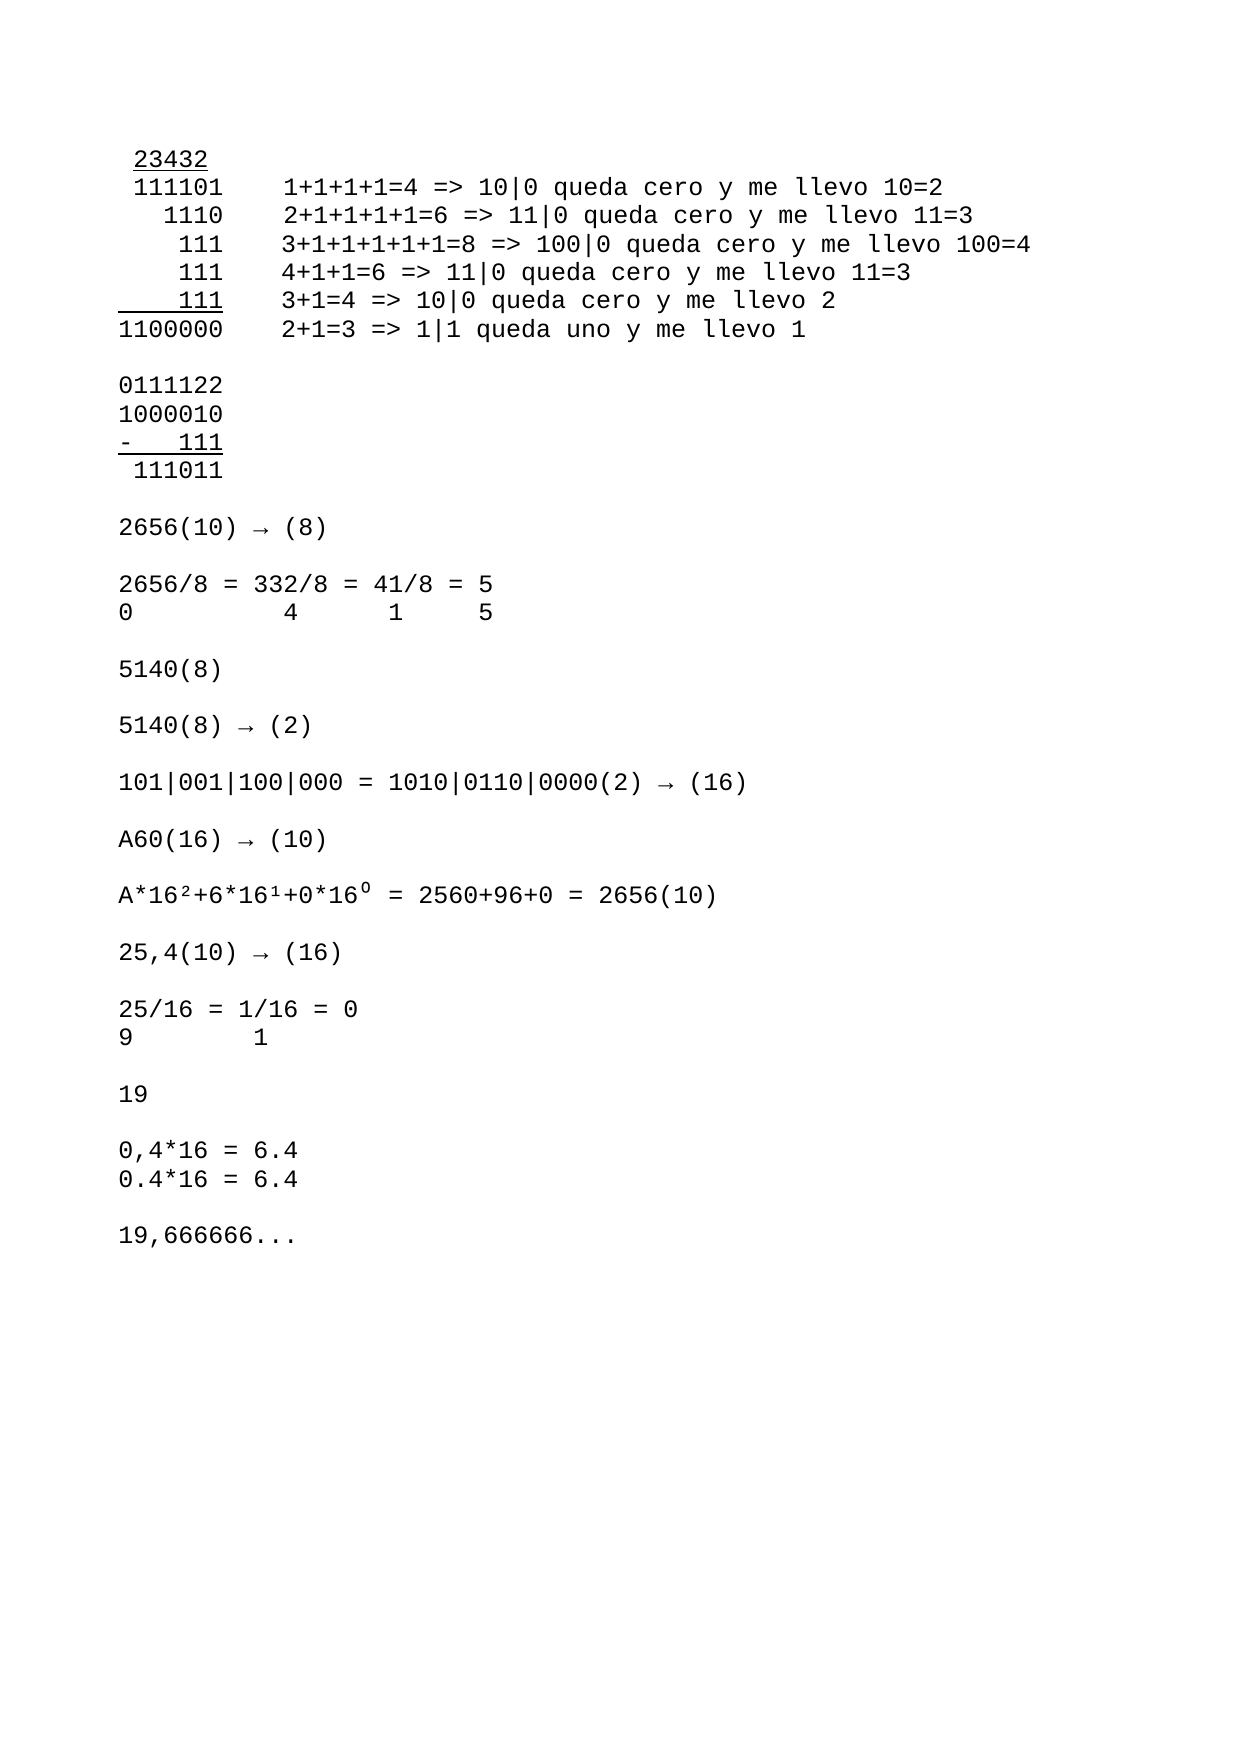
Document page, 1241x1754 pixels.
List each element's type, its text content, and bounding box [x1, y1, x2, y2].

text A*16²+6*16¹+0*16⁰ = 2560+96+0 = 2656(10) [118, 883, 1122, 911]
text 111 3+1=4 => 10|0 queda cero y me llevo 2 [118, 288, 1122, 316]
text - 111 [118, 430, 1122, 458]
text 0.4*16 = 6.4 [118, 1166, 1122, 1195]
text 1100000 2+1=3 => 1|1 queda uno y me llevo 1 [118, 316, 1122, 345]
text 111101 1+1+1+1=4 => 10|0 queda cero y me llevo 10=2 [118, 175, 1122, 203]
text 111 4+1+1=6 => 11|0 queda cero y me llevo 11=3 [118, 260, 1122, 288]
text 2656(10) → (8) [118, 515, 1122, 543]
text 5140(8) → (2) [118, 713, 1122, 741]
text 0111122 [118, 373, 1122, 401]
text 0,4*16 = 6.4 [118, 1138, 1122, 1166]
text 1000010 [118, 401, 1122, 430]
text 1110 2+1+1+1+1=6 => 11|0 queda cero y me llevo 11=3 [118, 203, 1122, 231]
text 111 3+1+1+1+1+1=8 => 100|0 queda cero y me llevo 100=4 [118, 231, 1122, 260]
text A60(16) → (10) [118, 826, 1122, 855]
text 0 4 1 5 [118, 600, 1122, 628]
text 25/16 = 1/16 = 0 [118, 996, 1122, 1025]
text 111011 [118, 458, 1122, 486]
text 19 [118, 1081, 1122, 1110]
text 19,666666... [118, 1223, 1122, 1251]
text 5140(8) [118, 656, 1122, 685]
text 9 1 [118, 1025, 1122, 1053]
text 2656/8 = 332/8 = 41/8 = 5 [118, 571, 1122, 600]
text 25,4(10) → (16) [118, 940, 1122, 968]
text 23432 [118, 146, 1122, 175]
text 101|001|100|000 = 1010|0110|0000(2) → (16) [118, 770, 1122, 798]
